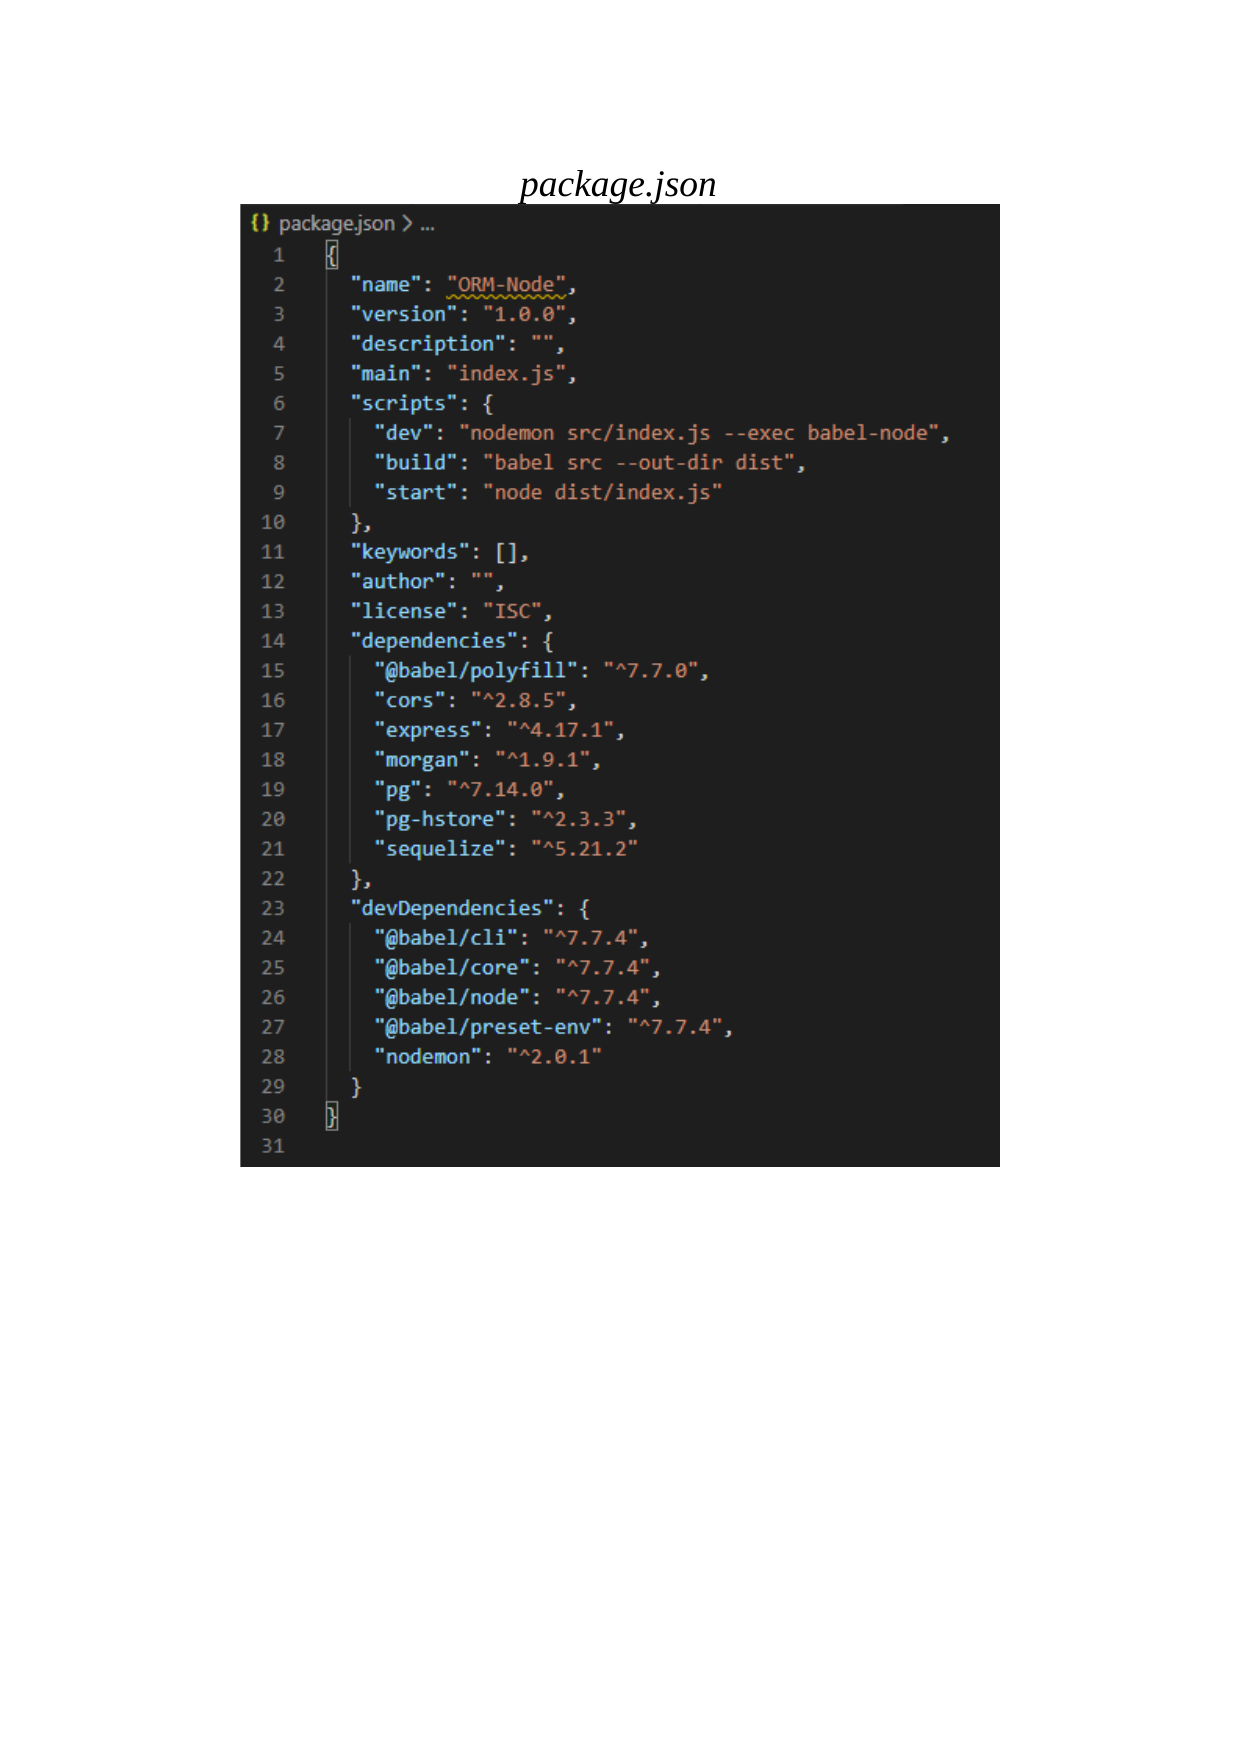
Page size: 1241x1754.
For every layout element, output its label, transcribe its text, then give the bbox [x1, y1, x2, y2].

picture [240, 204, 1000, 1167]
text package.json [118, 161, 1122, 204]
